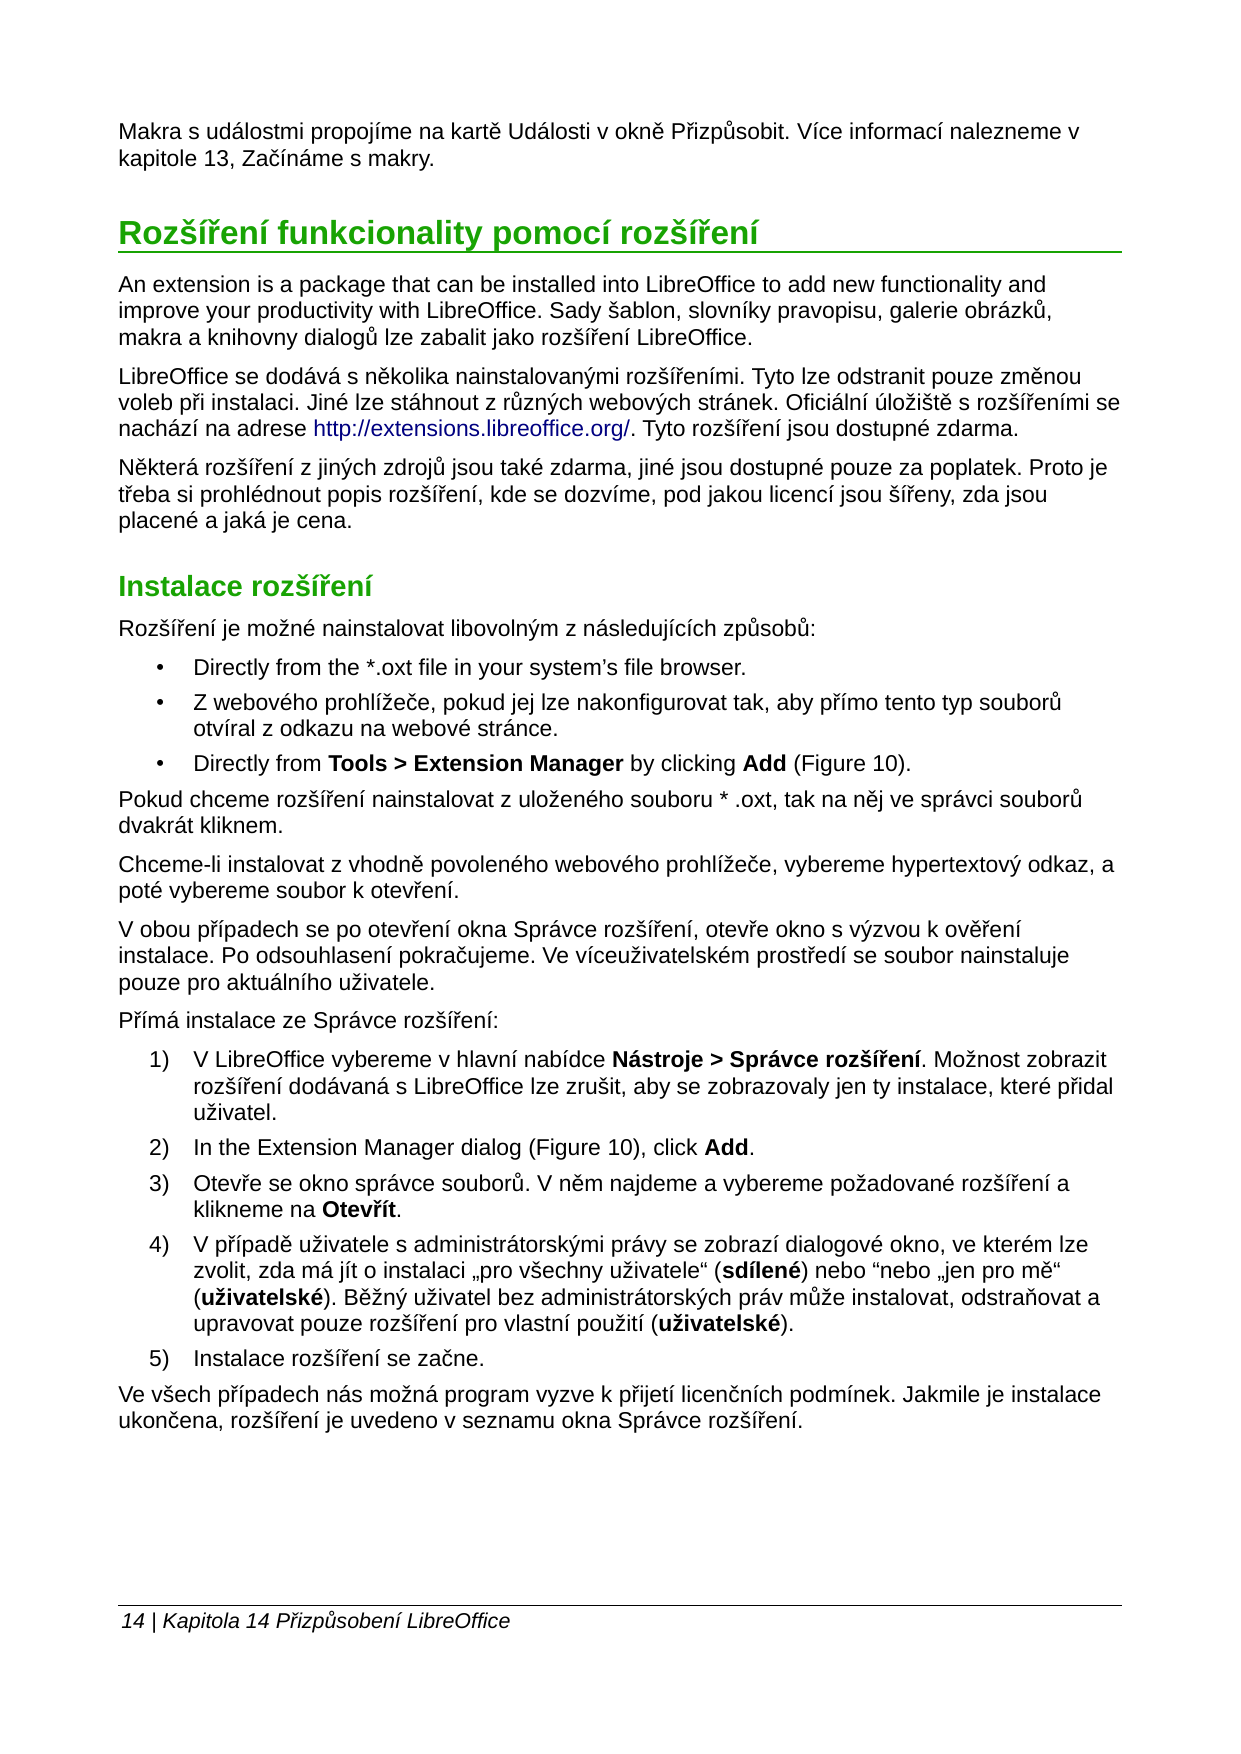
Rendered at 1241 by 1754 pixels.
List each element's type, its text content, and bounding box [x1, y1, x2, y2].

subtitle Rozšíření funkcionality pomocí rozšíření [118, 213, 1122, 251]
text Chceme-li instalovat z vhodně povoleného webového prohlížeče, vybereme hypertextový odkaz, a poté vybereme soubor k otevření. [118, 851, 1122, 903]
list Otevře se okno správce souborů. V něm najdeme a vybereme požadované rozšíření a klikneme na Otevřít. [169, 1169, 1122, 1222]
subtitle Instalace rozšíření [118, 569, 1122, 603]
text V obou případech se po otevření okna Správce rozšíření, otevře okno s výzvou k ověření instalace. Po odsouhlasení pokračujeme. Ve víceuživatelském prostředí se soubor nainstaluje pouze pro aktuálního uživatele. [118, 916, 1122, 995]
text An extension is a package that can be installed into LibreOffice to add new functionality and improve your productivity with LibreOffice. Sady šablon, slovníky pravopisu, galerie obrázků, makra a knihovny dialogů lze zabalit jako rozšíření LibreOffice. [118, 271, 1122, 350]
text Některá rozšíření z jiných zdrojů jsou také zdarma, jiné jsou dostupné pouze za poplatek. Proto je třeba si prohlédnout popis rozšíření, kde se dozvíme, pod jakou licencí jsou šířeny, zda jsou placené a jaká je cena. [118, 454, 1122, 533]
list V LibreOffice vybereme v hlavní nabídce Nástroje > Správce rozšíření. Možnost zobrazit rozšíření dodávaná s LibreOffice lze zrušit, aby se zobrazovaly jen ty instalace, které přidal uživatel. [169, 1046, 1122, 1125]
list Rozšíření je možné nainstalovat libovolným z následujících způsobů: [118, 615, 1122, 641]
list Directly from the *.oxt file in your system’s file browser. [156, 653, 1122, 680]
text LibreOffice se dodává s několika nainstalovanými rozšířeními. Tyto lze odstranit pouze změnou voleb při instalaci. Jiné lze stáhnout z různých webových stránek. Oficiální úložiště s rozšířeními se nachází na adrese http://extensions.libreoffice.org/. Tyto rozšíření jsou dostupné zdarma. [118, 363, 1122, 442]
text Ve všech případech nás možná program vyzve k přijetí licenčních podmínek. Jakmile je instalace ukončena, rozšíření je uvedeno v seznamu okna Správce rozšíření. [118, 1381, 1122, 1433]
list Directly from Tools > Extension Manager by clicking Add (Figure 10). [156, 750, 1122, 777]
text Přímá instalace ze Správce rozšíření: [118, 1007, 1122, 1034]
list Z webového prohlížeče, pokud jej lze nakonfigurovat tak, aby přímo tento typ souborů otvíral z odkazu na webové stránce. [156, 689, 1122, 741]
list In the Extension Manager dialog (Figure 10), click Add. [169, 1134, 1122, 1161]
text Makra s událostmi propojíme na kartě Události v okně Přizpůsobit. Více informací nalezneme v kapitole 13, Začínáme s makry. [118, 118, 1122, 171]
list V případě uživatele s administrátorskými právy se zobrazí dialogové okno, ve kterém lze zvolit, zda má jít o instalaci „pro všechny uživatele“ (sdílené) nebo “nebo „jen pro mě“ (uživatelské). Běžný uživatel bez administrátorských práv může instalovat, odstraňovat a upravovat pouze rozšíření pro vlastní použití (uživatelské). [169, 1231, 1122, 1336]
list Instalace rozšíření se začne. [169, 1345, 1122, 1372]
text Pokud chceme rozšíření nainstalovat z uloženého souboru * .oxt, tak na něj ve správci souborů dvakrát kliknem. [118, 786, 1122, 838]
